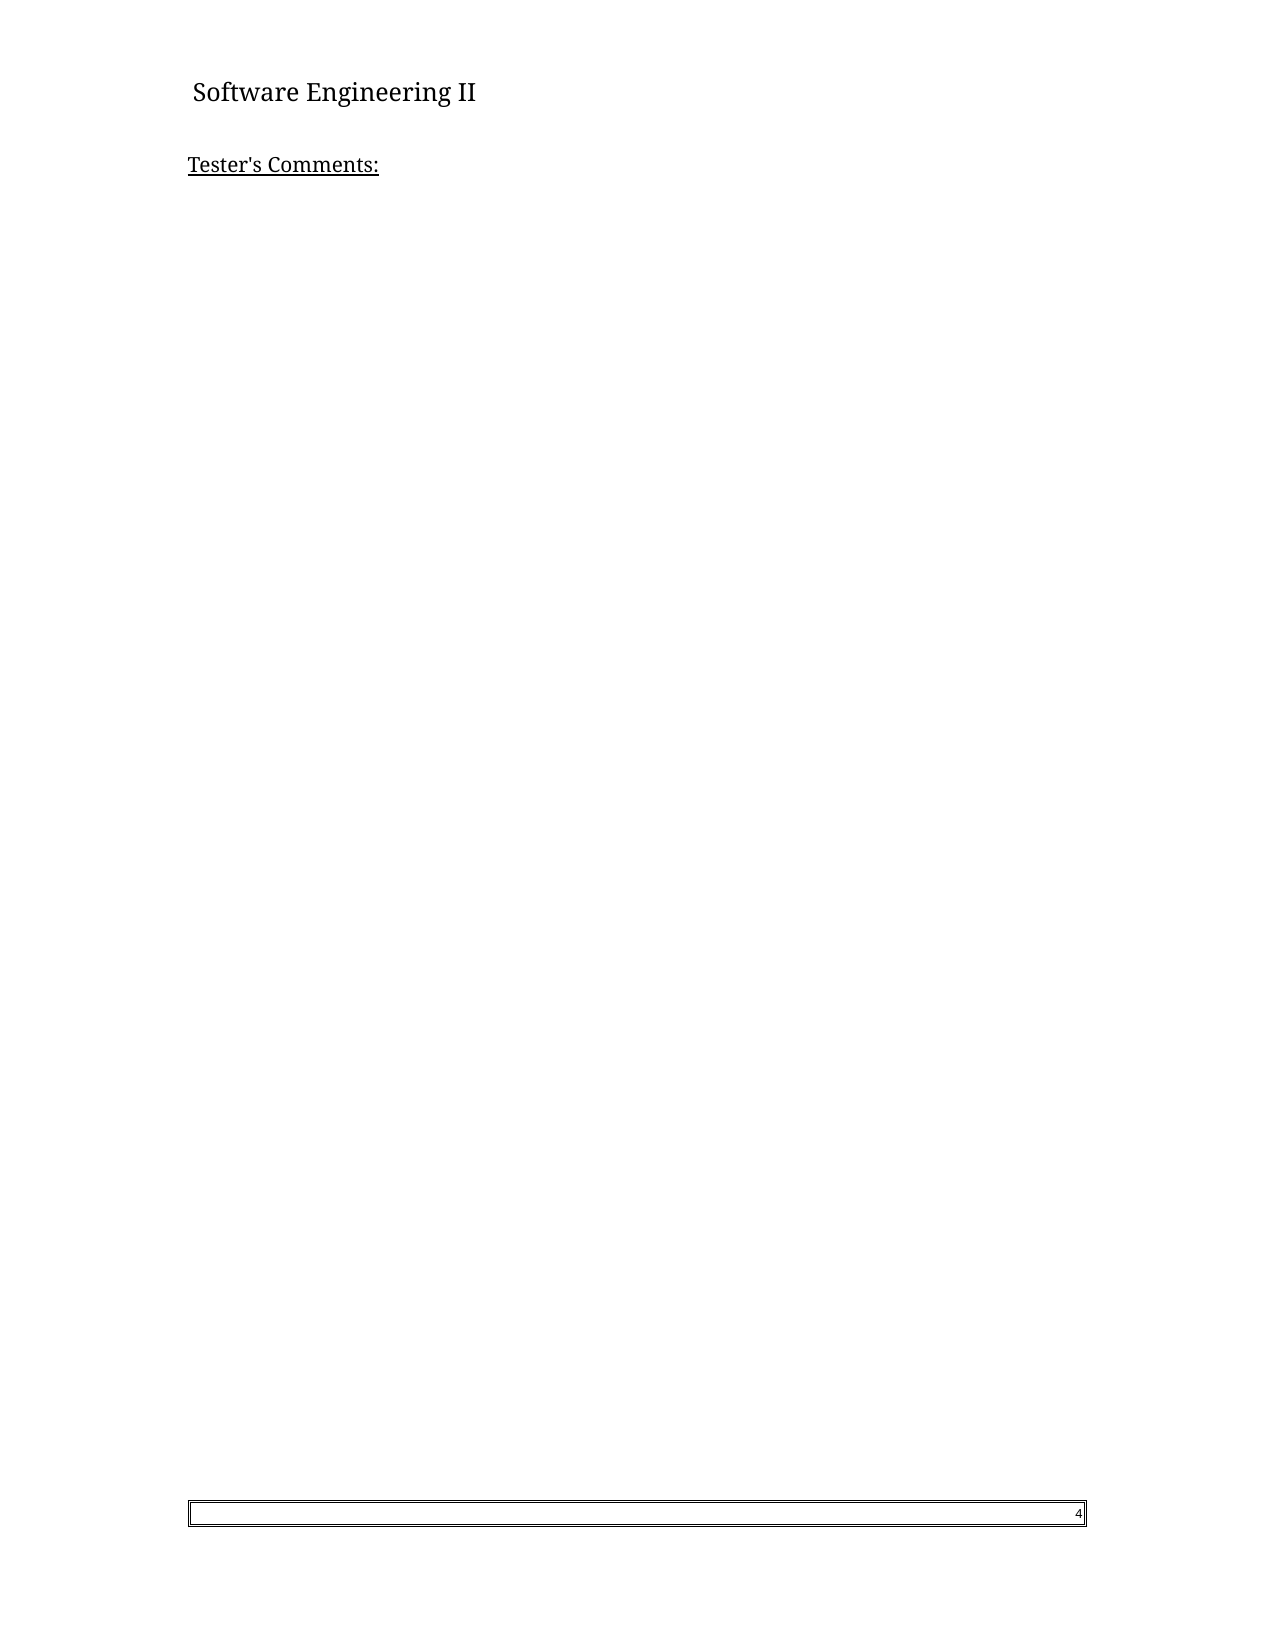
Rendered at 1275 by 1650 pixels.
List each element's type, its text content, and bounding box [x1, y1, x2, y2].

text Tester's Comments: [187, 150, 1087, 236]
